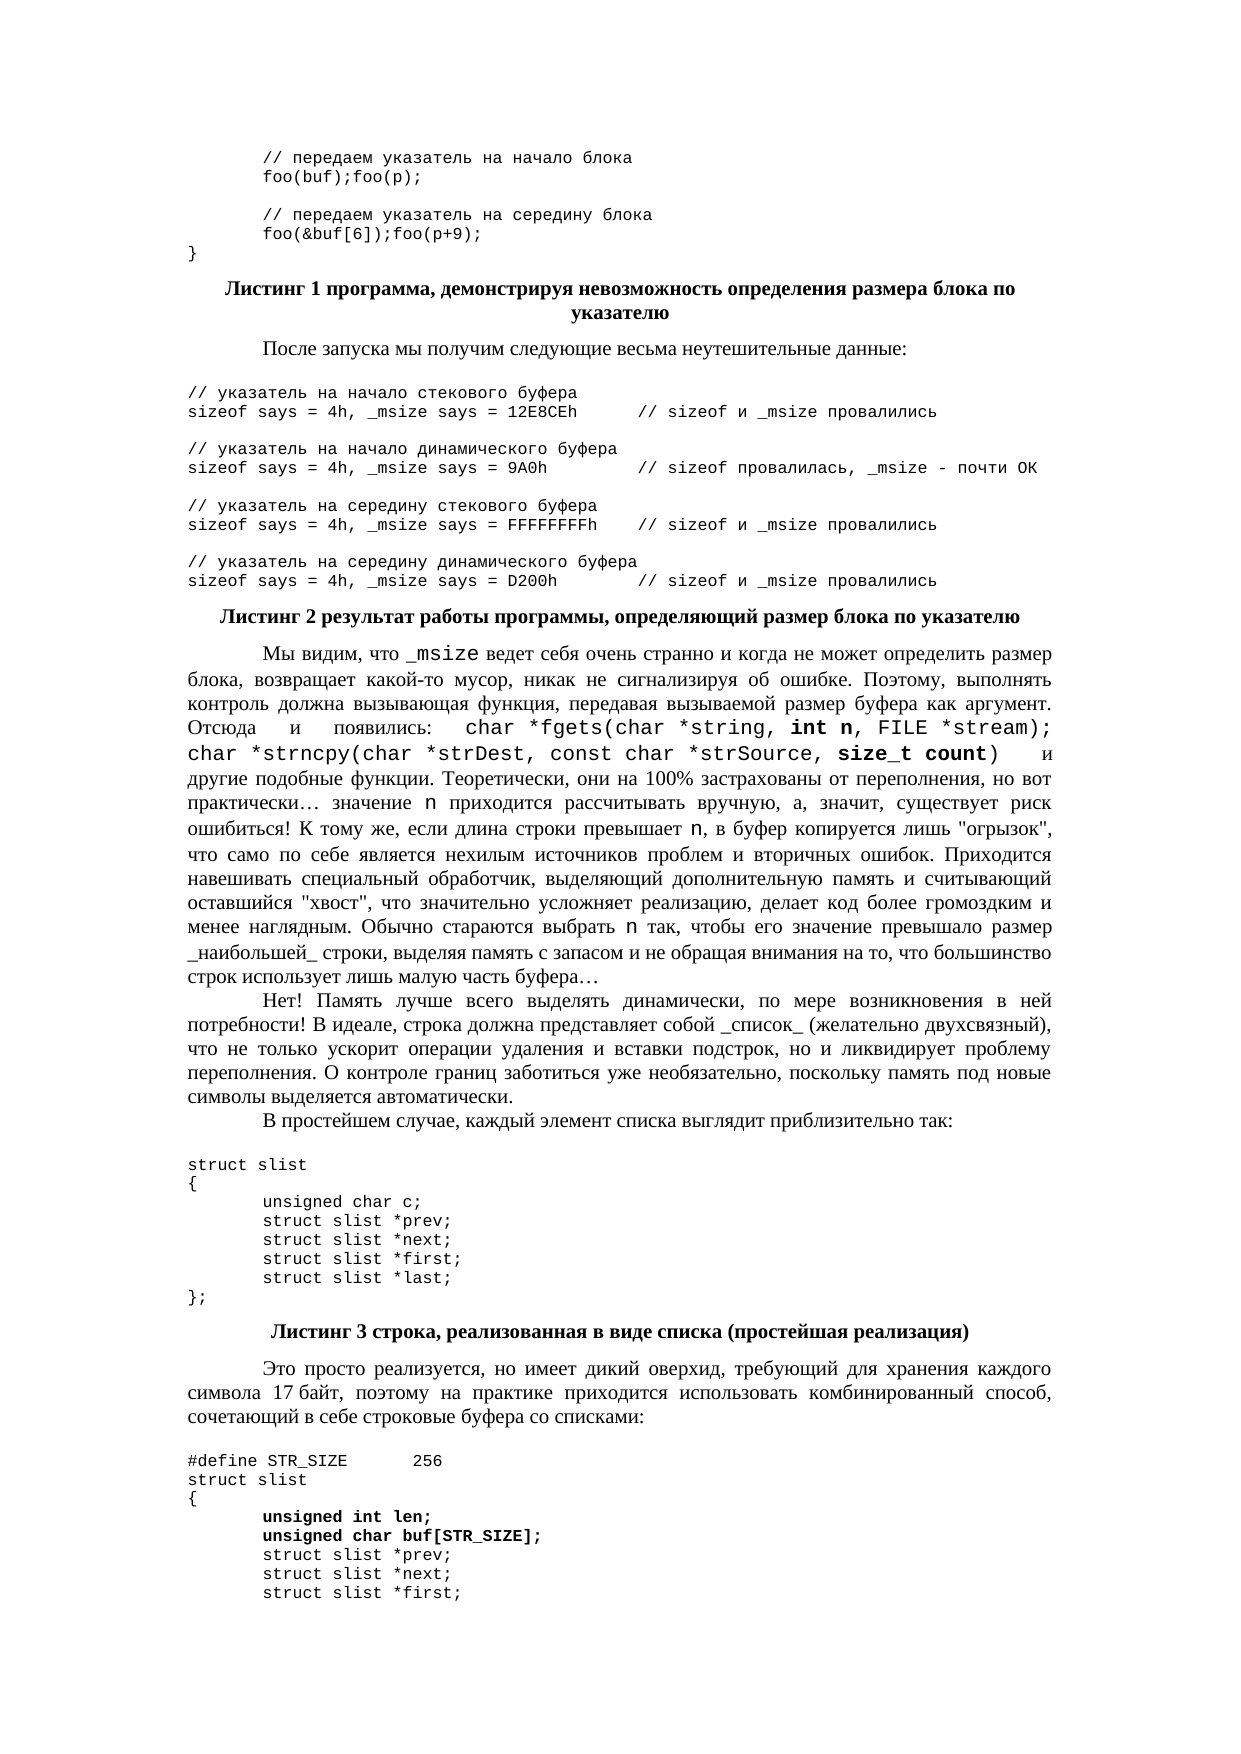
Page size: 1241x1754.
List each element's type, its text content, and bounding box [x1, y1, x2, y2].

text sizeof says = 4h, _msize says = 9A0h // sizeof провалилась, _msize - почти ОК [187, 460, 1053, 479]
text sizeof says = 4h, _msize says = FFFFFFFFh // sizeof и _msize провалились [187, 516, 1053, 535]
text struct slist *first; [187, 1250, 1053, 1269]
text struct slist [187, 1471, 1053, 1490]
text struct slist *prev; [187, 1213, 1053, 1232]
text В простейшем случае, каждый элемент списка выглядит приблизительно так: [187, 1108, 1053, 1132]
text // указатель на начало динамического буфера [187, 441, 1053, 460]
text unsigned char c; [187, 1194, 1053, 1213]
text // указатель на начало стекового буфера [187, 384, 1053, 403]
text sizeof says = 4h, _msize says = 12E8CEh // sizeof и _msize провалились [187, 403, 1053, 422]
text { [187, 1490, 1053, 1509]
text struct slist *next; [187, 1565, 1053, 1584]
text Листинг 1 программа, демонстрируя невозможность определения размера блока по указателю [187, 276, 1053, 324]
text unsigned int len; [187, 1509, 1053, 1528]
text Это просто реализуется, но имеет дикий оверхид, требующий для хранения каждого символа 17 байт, поэтому на практике приходится использовать комбинированный способ, сочетающий в себе строковые буфера со списками: [187, 1356, 1053, 1428]
text Листинг 3 строка, реализованная в виде списка (простейшая реализация) [187, 1319, 1053, 1343]
text struct slist *first; [187, 1584, 1053, 1603]
text { [187, 1175, 1053, 1194]
text // передаем указатель на начало блока [187, 150, 1053, 169]
text foo(buf);foo(p); [187, 169, 1053, 188]
text // передаем указатель на середину блока [187, 207, 1053, 225]
text struct slist [187, 1156, 1053, 1175]
text #define STR_SIZE 256 [187, 1452, 1053, 1471]
text struct slist *last; [187, 1269, 1053, 1288]
text sizeof says = 4h, _msize says = D200h // sizeof и _msize провалились [187, 573, 1053, 592]
text foo(&buf[6]);foo(p+9); [187, 225, 1053, 244]
text Листинг 2 результат работы программы, определяющий размер блока по указателю [187, 604, 1053, 628]
text Мы видим, что _msize ведет себя очень странно и когда не может определить размер блока, возвращает какой-то мусор, никак не сигнализируя об ошибке. Поэтому, выполнять контроль должна вызывающая функция, передавая вызываемой размер буфера как аргумент. Отсюда и появились: char *fgets(char *string, int n, FILE *stream); char *strncpy(char *strDest, const char *strSource, size_t count) и другие подобные функции. Теоретически, они на 100% застрахованы от переполнения, но вот практически… значение n приходится рассчитывать вручную, а, значит, существует риск ошибиться! К тому же, если длина строки превышает n, в буфер копируется лишь "огрызок", что само по себе является нехилым источников проблем и вторичных ошибок. Приходится навешивать специальный обработчик, выделяющий дополнительную память и считывающий оставшийся "хвост", что значительно усложняет реализацию, делает код более громоздким и менее наглядным. Обычно стараются выбрать n так, чтобы его значение превышало размер _наибольшей_ строки, выделяя память с запасом и не обращая внимания на то, что большинство строк использует лишь малую часть буфера… [187, 641, 1053, 988]
text unsigned char buf[STR_SIZE]; [187, 1528, 1053, 1547]
text Нет! Память лучше всего выделять динамически, по мере возникновения в ней потребности! В идеале, строка должна представляет собой _список_ (желательно двухсвязный), что не только ускорит операции удаления и вставки подстрок, но и ликвидирует проблему переполнения. О контроле границ заботиться уже необязательно, поскольку память под новые символы выделяется автоматически. [187, 988, 1053, 1108]
text struct slist *next; [187, 1232, 1053, 1250]
text // указатель на середину стекового буфера [187, 497, 1053, 516]
text // указатель на середину динамического буфера [187, 554, 1053, 573]
text }; [187, 1288, 1053, 1307]
text После запуска мы получим следующие весьма неутешительные данные: [187, 336, 1053, 360]
text struct slist *prev; [187, 1547, 1053, 1565]
text } [187, 244, 1053, 263]
